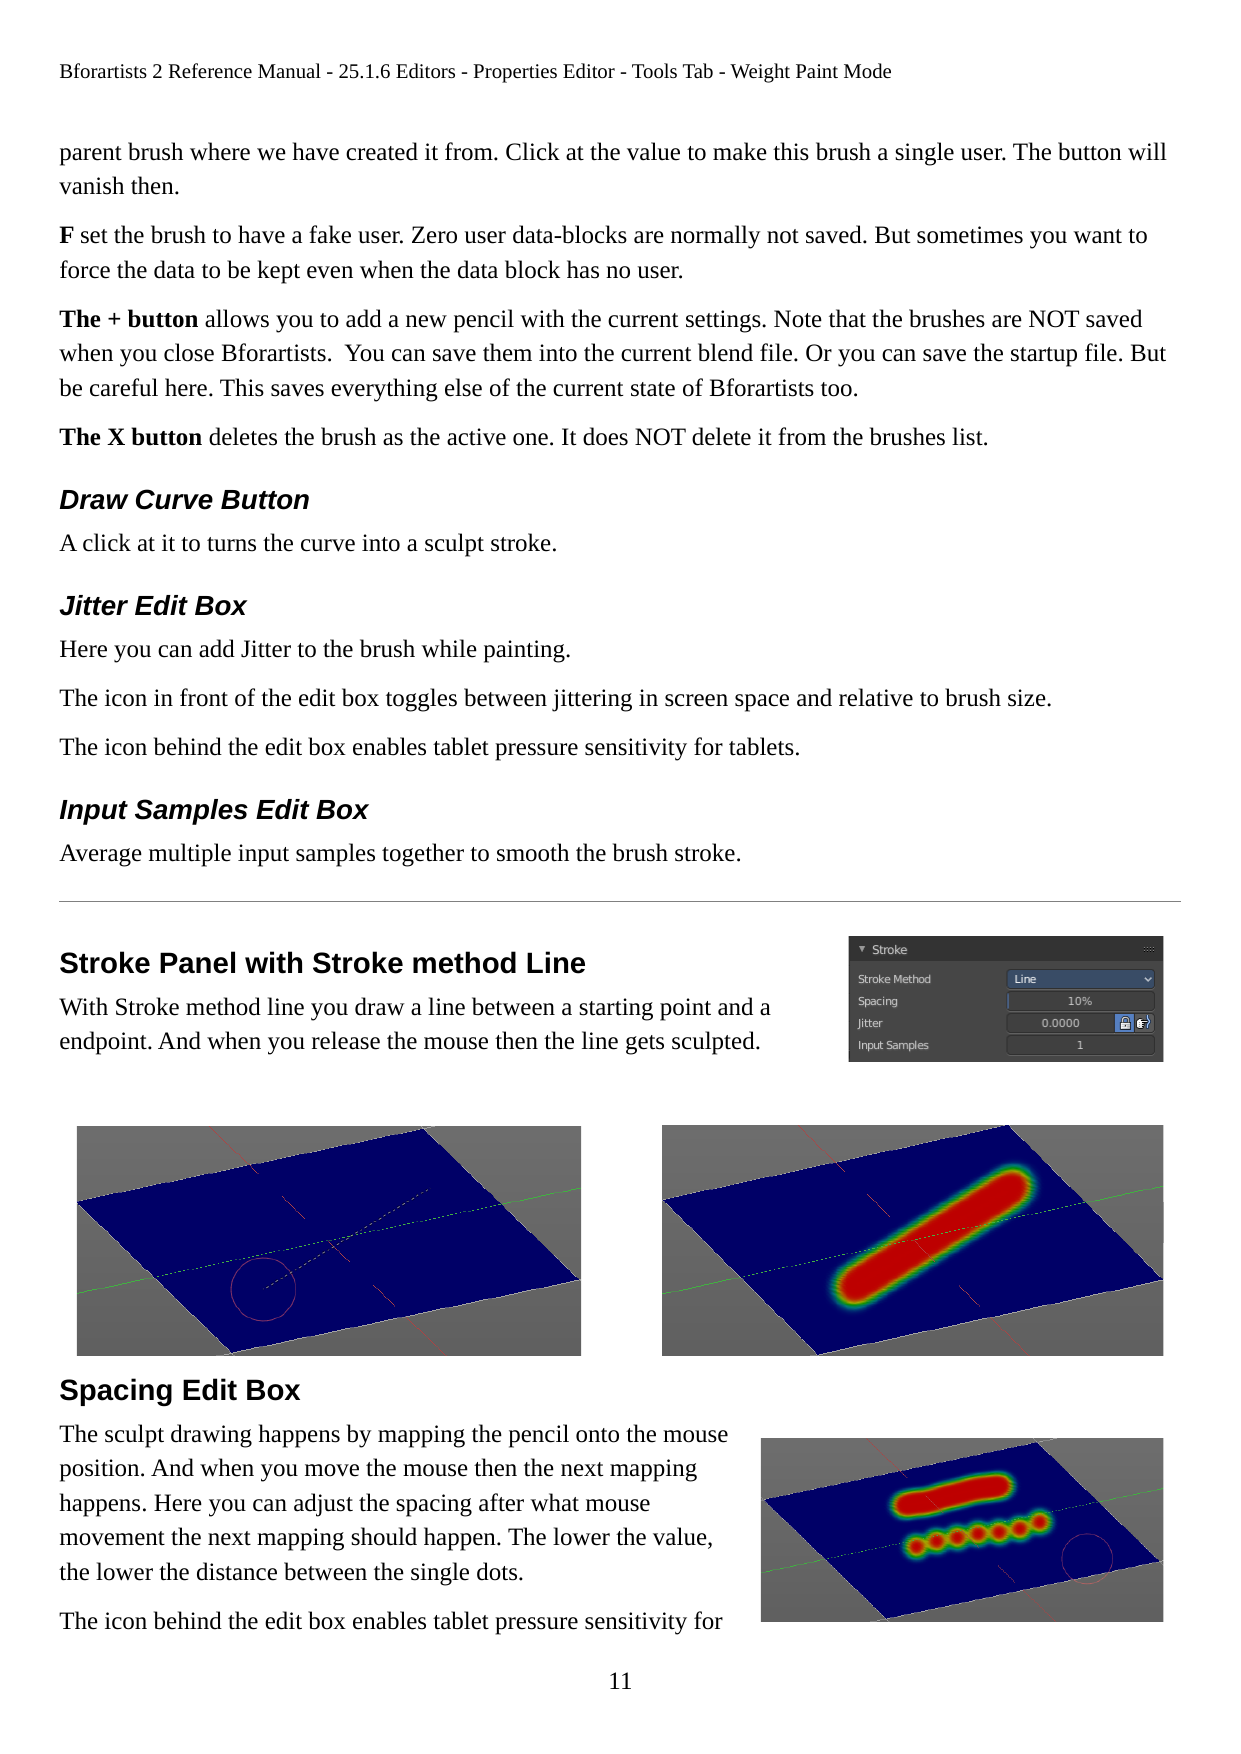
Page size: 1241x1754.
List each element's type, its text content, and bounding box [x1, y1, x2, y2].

subtitle Spacing Edit Box [59, 1200, 1181, 1407]
subtitle Stroke Panel with Stroke method Line [59, 946, 848, 979]
text F set the brush to have a fake user. Zero user data-blocks are normally not saved. But sometimes you want to force the data to be kept even when the data block has no user. [59, 220, 1181, 283]
text The X button deletes the brush as the active one. It does NOT delete it from the brushes list. [59, 422, 1181, 451]
text With Stroke method line you draw a line between a starting point and a endpoint. And when you release the mouse then the line gets sculpted. [59, 992, 848, 1055]
picture [76, 1126, 582, 1356]
text Here you can add Jitter to the brush while painting. [59, 634, 1181, 662]
text A click at it to turns the curve into a sculpt stroke. [59, 528, 1181, 556]
text The icon in front of the edit box toggles between jittering in screen space and relative to brush size. [59, 683, 1181, 711]
picture [848, 936, 1164, 1062]
text The + button allows you to add a new pencil with the current settings. Note that the brushes are NOT saved when you close Bforartists. You can save them into the current blend file. Or you can save the startup file. But be careful here. This saves everything else of the current state of Bforartists too. [59, 304, 1181, 401]
subtitle Draw Curve Button [59, 483, 1181, 515]
text The icon behind the edit box enables tablet pressure sensitivity for tablets. [59, 732, 1181, 761]
text parent brush where we have created it from. Click at the value to make this brush a single user. The button will vanish then. [59, 137, 1181, 200]
text The icon behind the edit box enables tablet pressure sensitivity for [59, 1606, 1181, 1635]
subtitle Jitter Edit Box [59, 589, 1181, 621]
picture [760, 1438, 1164, 1622]
subtitle Input Samples Edit Box [59, 793, 1181, 825]
text Average multiple input samples together to smooth the brush stroke. [59, 838, 1181, 866]
text The sculpt drawing happens by mapping the pencil onto the mouse position. And when you move the mouse then the next mapping happens. Here you can adjust the spacing after what mouse movement the next mapping should happen. The lower the value, the lower the distance between the single dots. [59, 1419, 1181, 1586]
picture [662, 1125, 1164, 1356]
